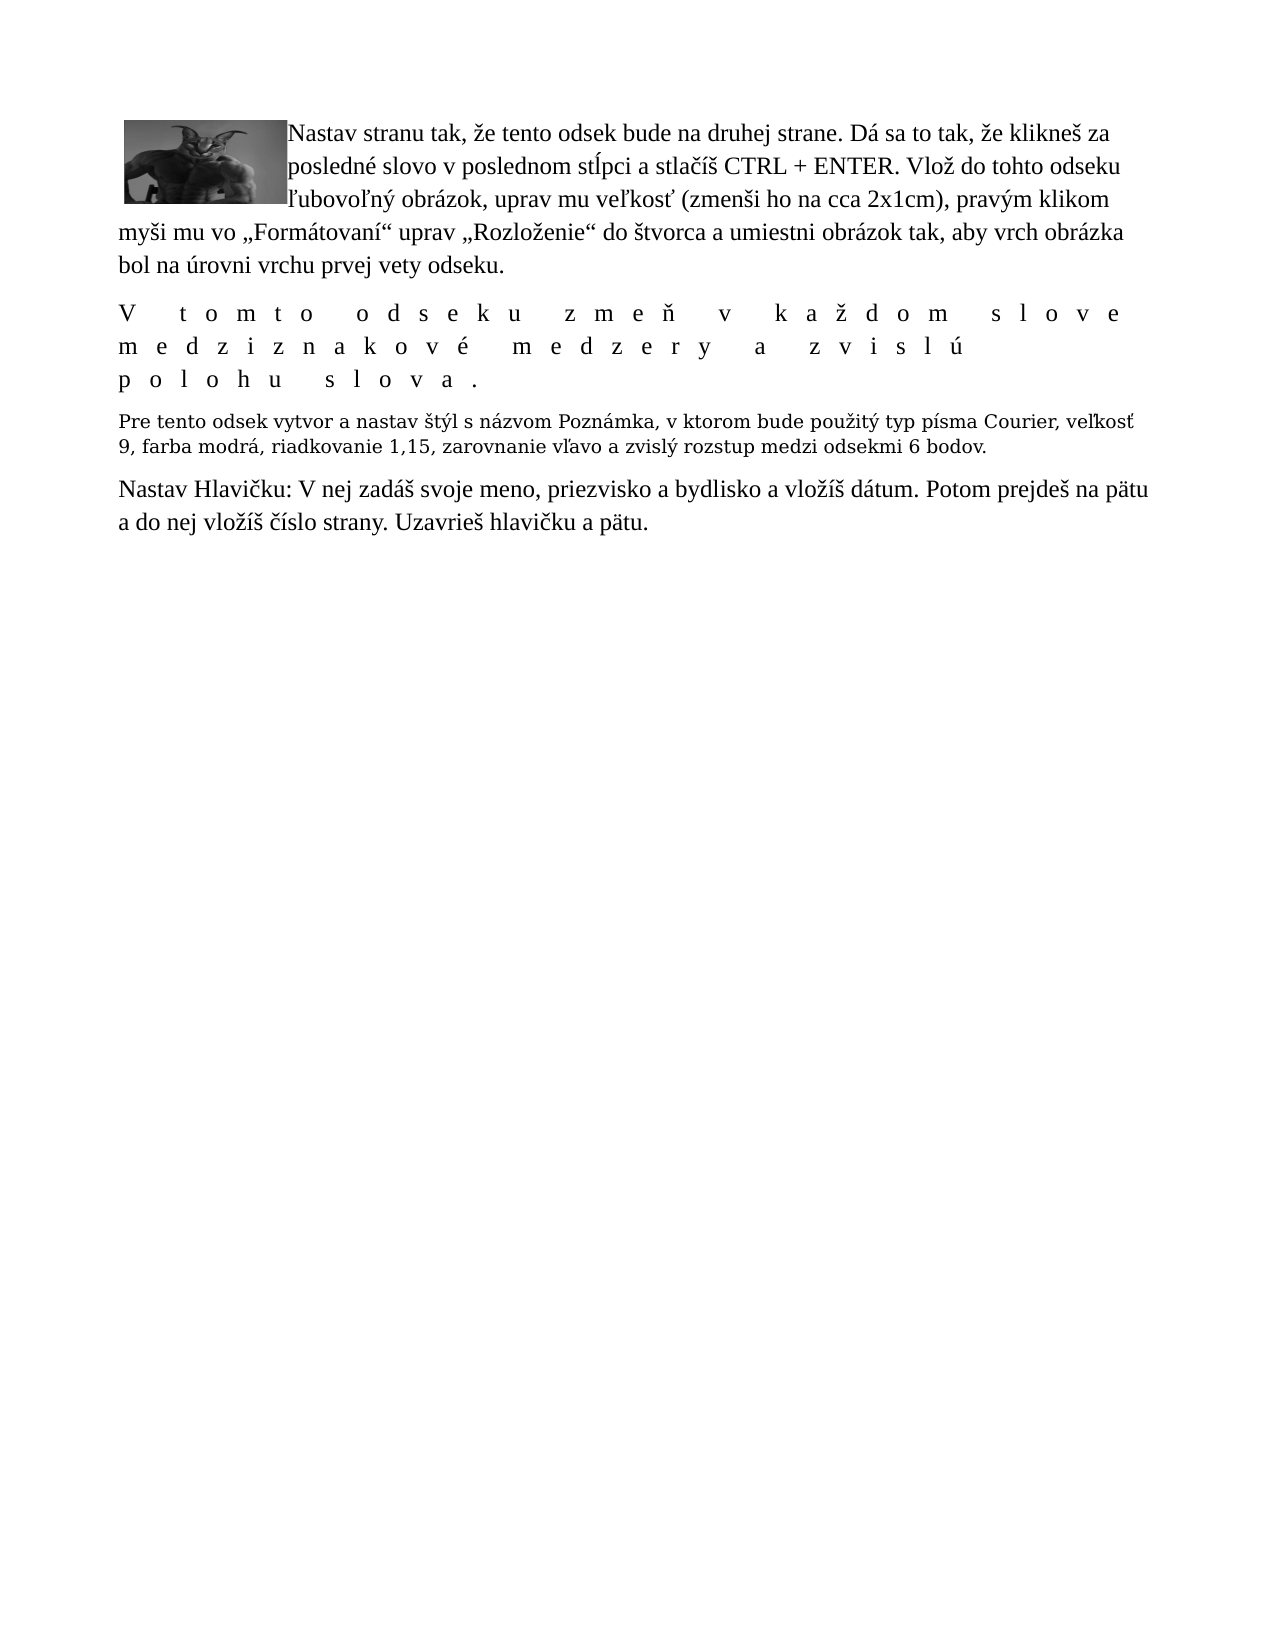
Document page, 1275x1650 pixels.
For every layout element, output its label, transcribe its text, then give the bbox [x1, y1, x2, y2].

picture [124, 120, 288, 204]
text Nastav Hlavičku: V nej zadáš svoje meno, priezvisko a bydlisko a vložíš dátum. Potom prejdeš na pätu a do nej vložíš číslo strany. Uzavrieš hlavičku a pätu. [118, 474, 1157, 535]
text Pre tento odsek vytvor a nastav štýl s názvom Poznámka, v ktorom bude použitý typ písma Courier, veľkosť 9, farba modrá, riadkovanie 1,15, zarovnanie vľavo a zvislý rozstup medzi odsekmi 6 bodov. [118, 411, 1157, 458]
text V tomto odseku zmeň v každom slove medziznakové medzery a zvislú polohu slova. [118, 298, 1157, 393]
text Nastav stranu tak, že tento odsek bude na druhej strane. Dá sa to tak, že klikneš za posledné slovo v poslednom stĺpci a stlačíš CTRL + ENTER. Vlož do tohto odseku ľubovoľný obrázok, uprav mu veľkosť (zmenši ho na cca 2x1cm), pravým klikom myši mu vo „Formátovaní“ uprav „Rozloženie“ do štvorca a umiestni obrázok tak, aby vrch obrázka bol na úrovni vrchu prvej vety odseku. [118, 118, 1157, 279]
